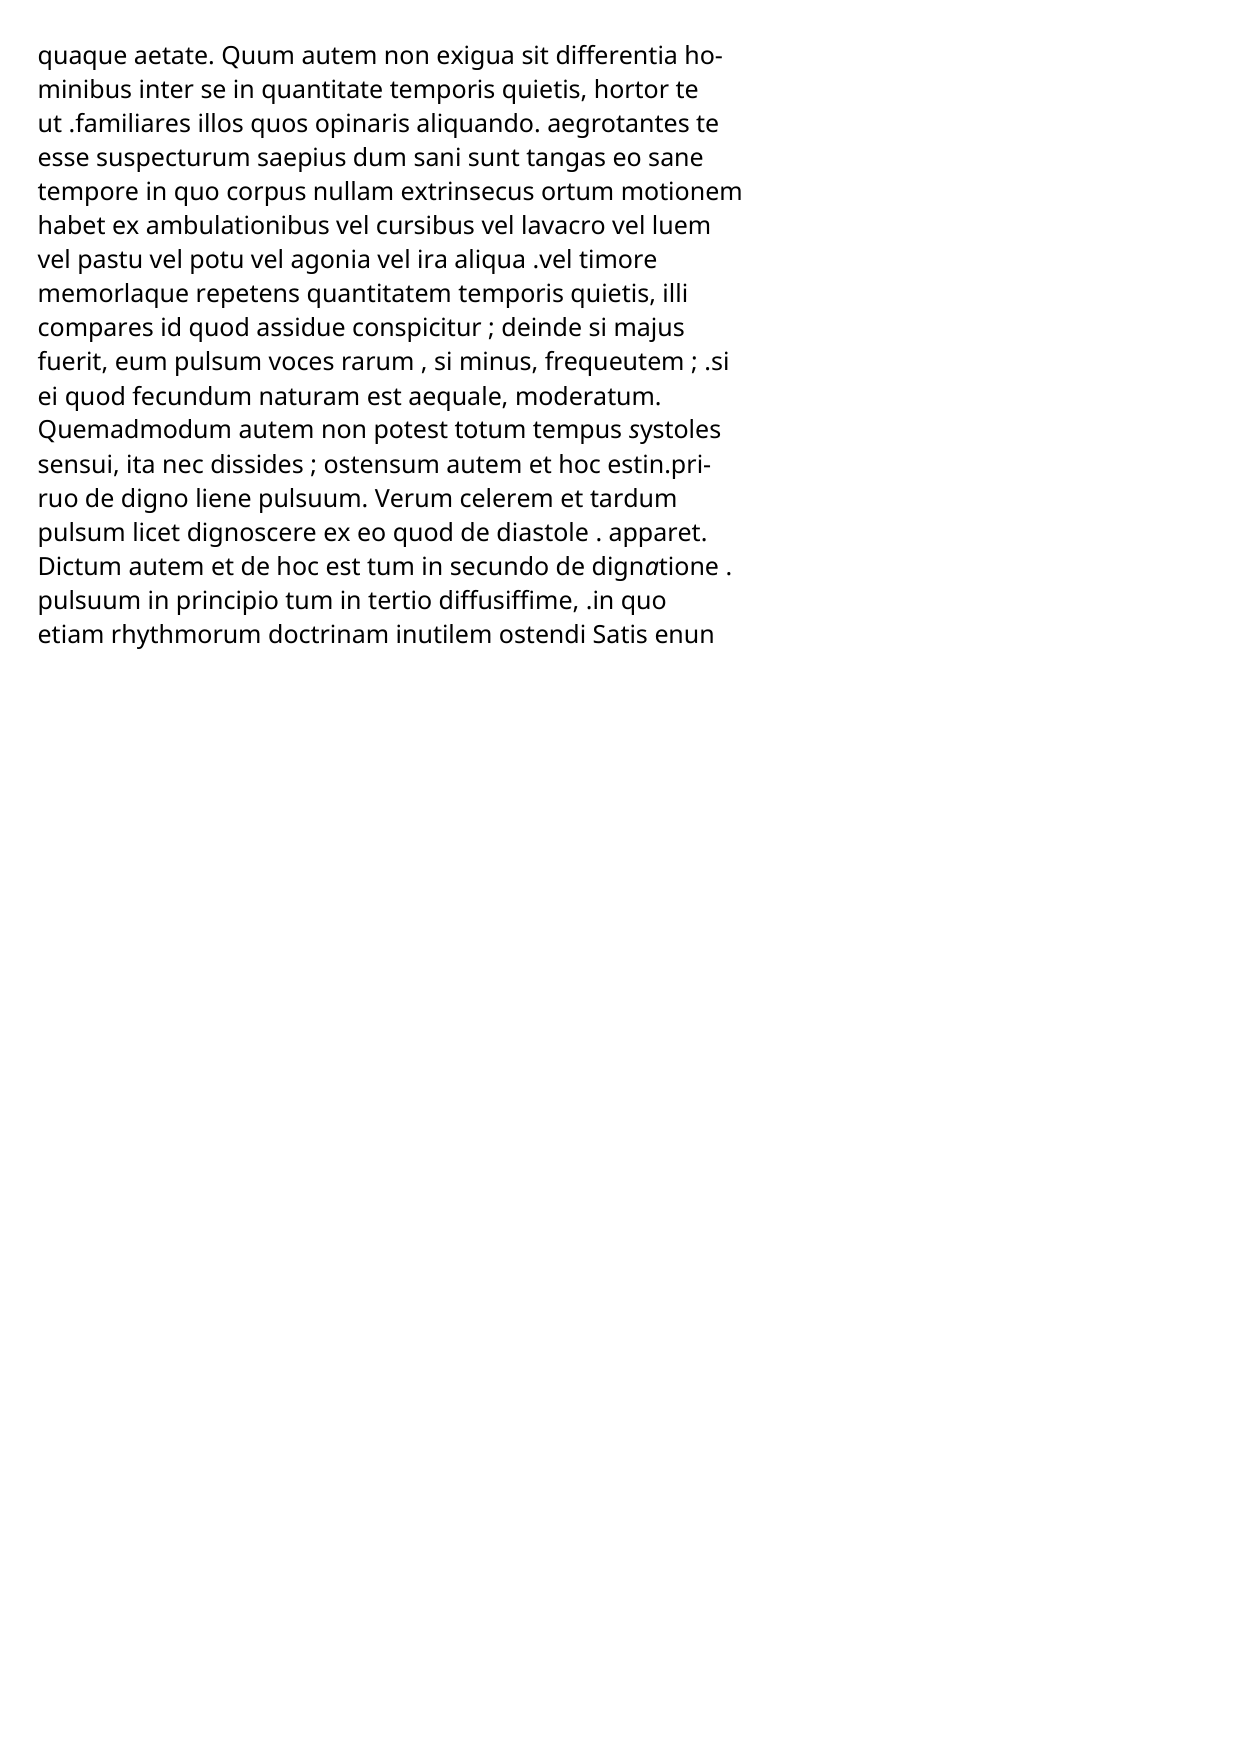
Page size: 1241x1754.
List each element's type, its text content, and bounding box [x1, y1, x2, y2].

text quaque aetate. Quum autem non exigua sit differentia ho- minibus inter se in quantitate temporis quietis, hortor te ut .familiares illos quos opinaris aliquando. aegrotantes te esse suspecturum saepius dum sani sunt tangas eo sane tempore in quo corpus nullam extrinsecus ortum motionem habet ex ambulationibus vel cursibus vel lavacro vel luem vel pastu vel potu vel agonia vel ira aliqua .vel timore memorlaque repetens quantitatem temporis quietis, illi compares id quod assidue conspicitur ; deinde si majus fuerit, eum pulsum voces rarum , si minus, frequeutem ; .si ei quod fecundum naturam est aequale, moderatum. Quemadmodum autem non potest totum tempus systoles sensui, ita nec dissides ; ostensum autem et hoc estin.pri- ruo de digno liene pulsuum. Verum celerem et tardum pulsum licet dignoscere ex eo quod de diastole . apparet. Dictum autem et de hoc est tum in secundo de dignatione . pulsuum in principio tum in tertio diffusiffime, .in quo etiam rhythmorum doctrinam inutilem ostendi Satis enun [37, 37, 1203, 651]
